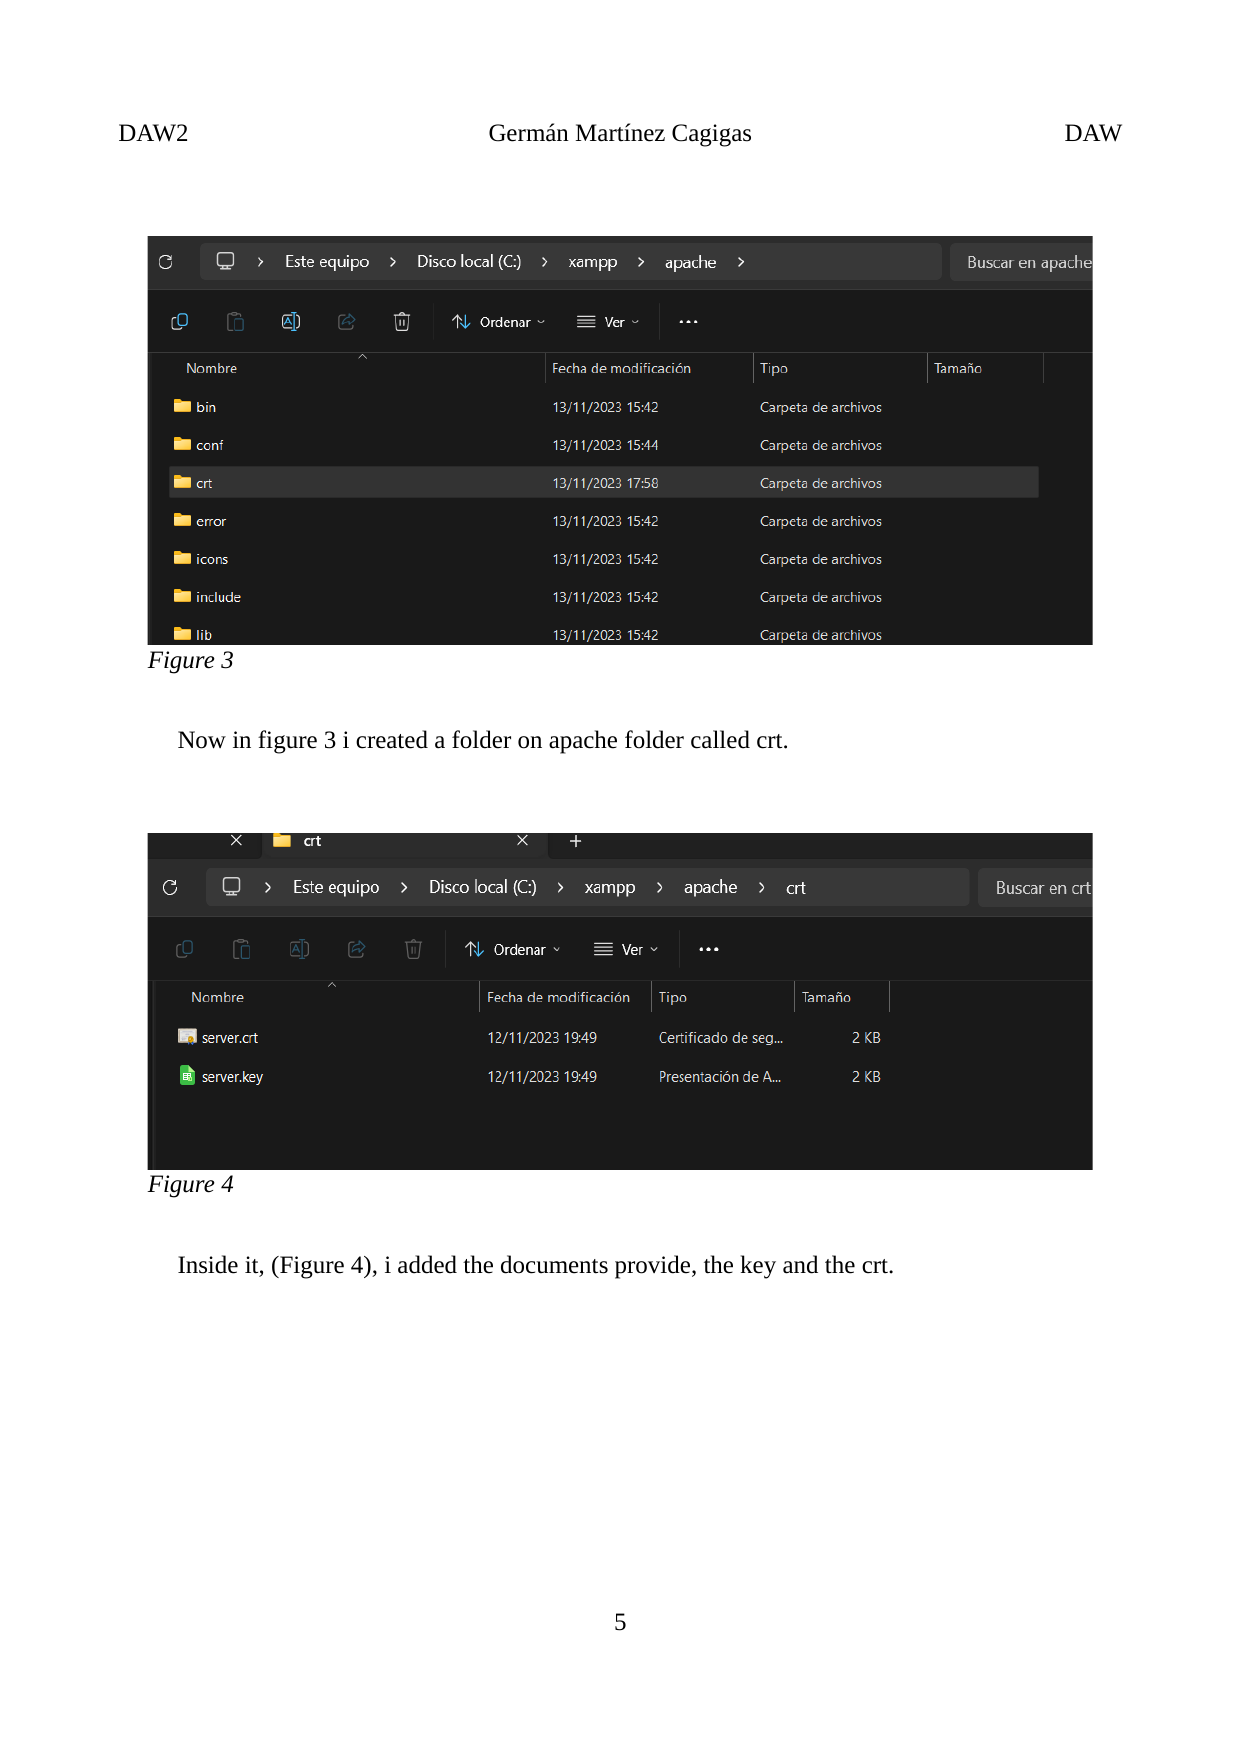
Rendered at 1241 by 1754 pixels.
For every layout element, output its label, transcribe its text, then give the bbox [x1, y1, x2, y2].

text Figure 4 [148, 1170, 1093, 1198]
picture [147, 236, 1093, 645]
text Figure 3 [148, 645, 1093, 674]
text Now in figure 3 i created a folder on apache folder called crt. [177, 726, 1122, 754]
text Inside it, (Figure 4), i added the documents provide, the key and the crt. [177, 1250, 1122, 1279]
picture [147, 833, 1093, 1170]
